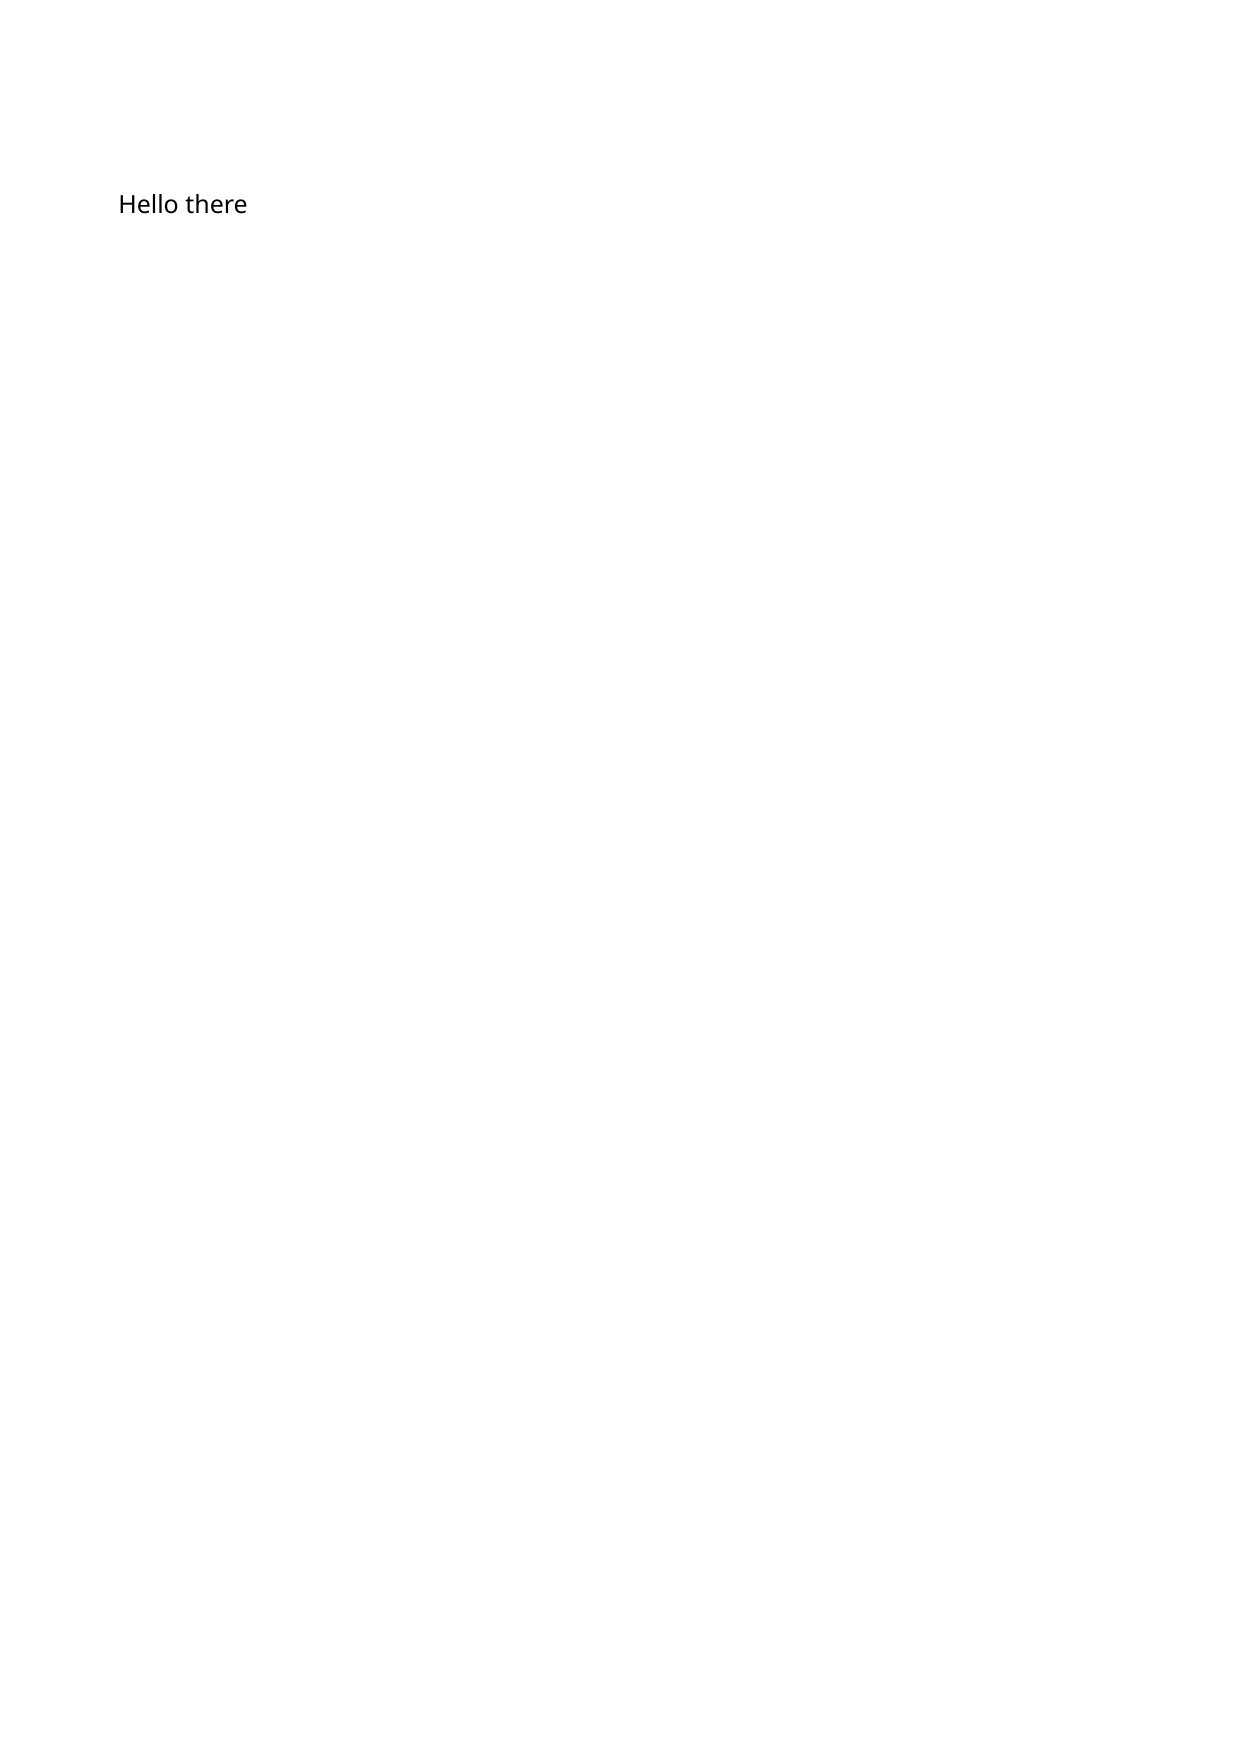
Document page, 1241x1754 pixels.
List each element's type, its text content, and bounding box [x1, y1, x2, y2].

text Hello there [118, 186, 1122, 220]
